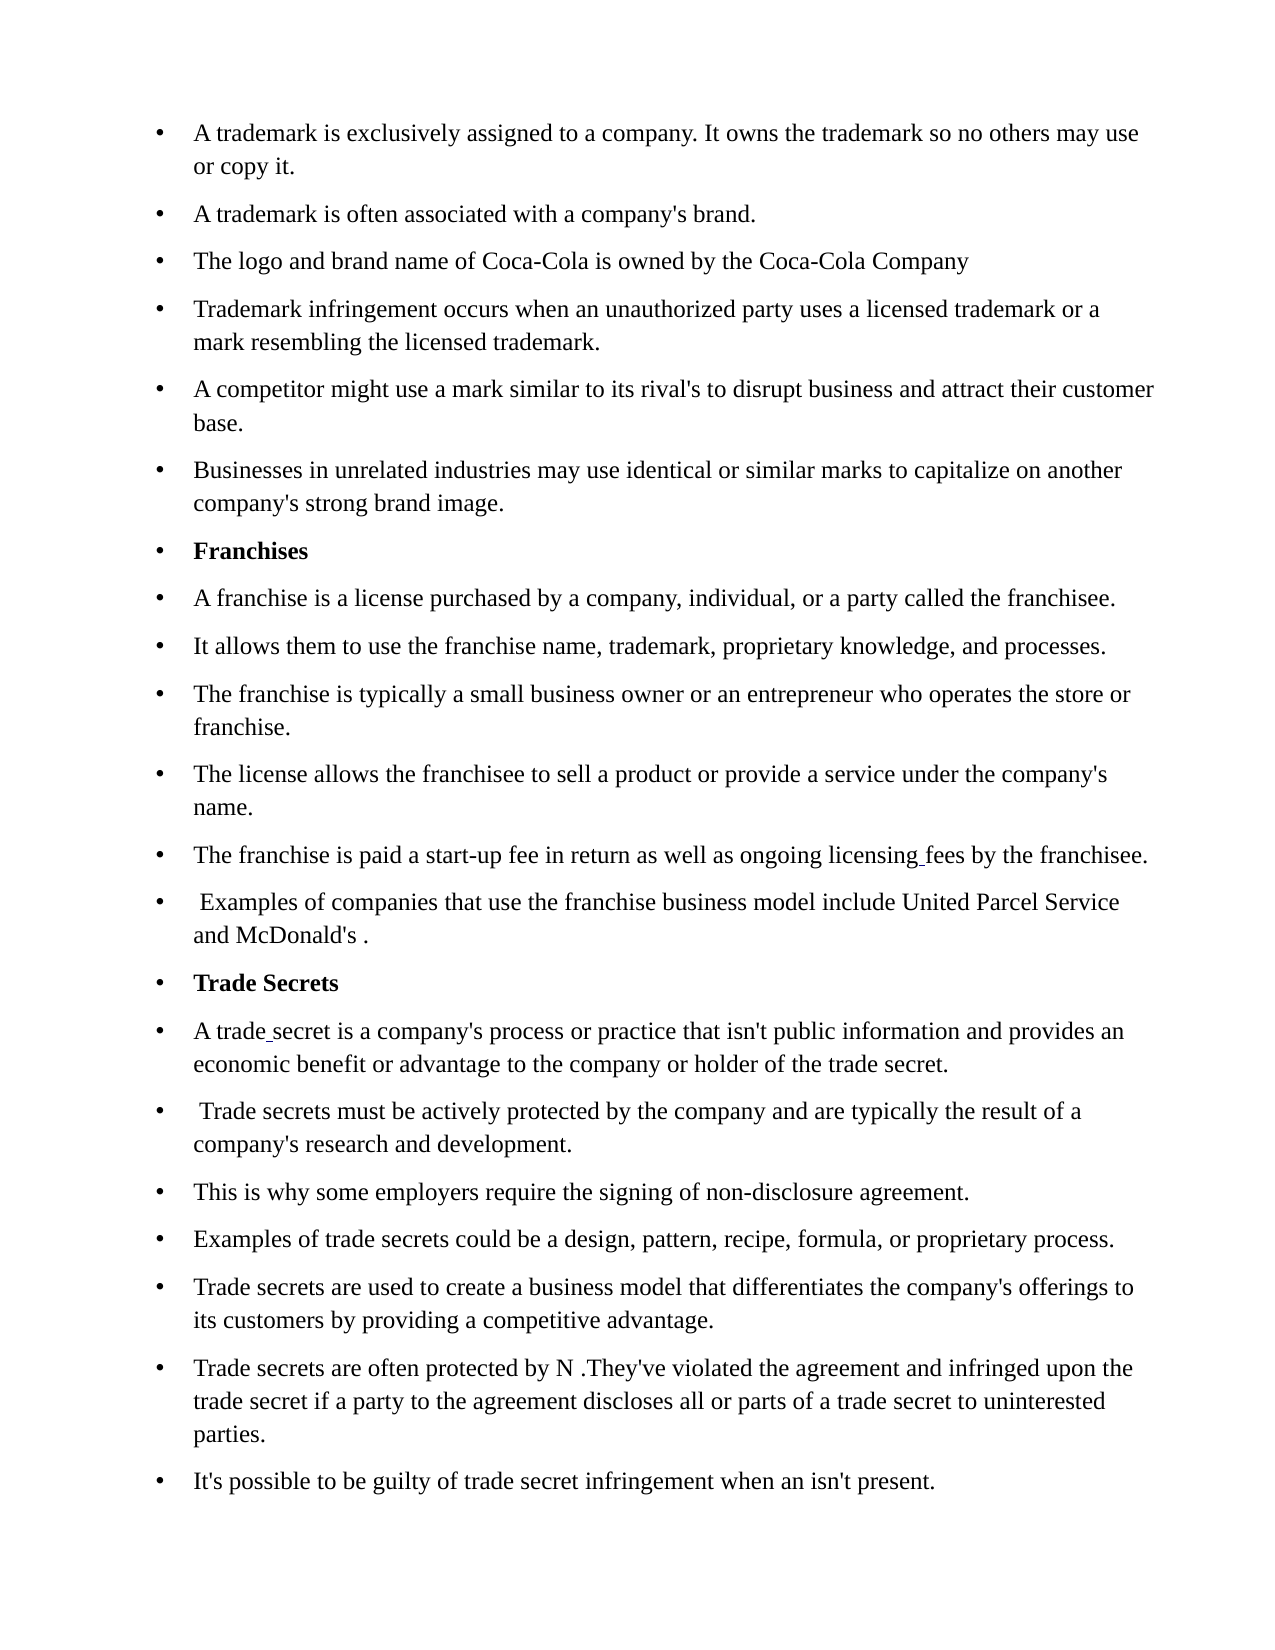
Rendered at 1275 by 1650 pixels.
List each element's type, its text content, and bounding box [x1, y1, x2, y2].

list The franchise is typically a small business owner or an entrepreneur who operates the store or franchise. [156, 679, 1157, 740]
list This is why some employers require the signing of non-disclosure agreement. [156, 1177, 1157, 1206]
list The license allows the franchisee to sell a product or provide a service under the company's name. [156, 759, 1157, 821]
list Trade secrets must be actively protected by the company and are typically the result of a company's research and development. [156, 1096, 1157, 1158]
list A competitor might use a mark similar to its rival's to disrupt business and attract their customer base. [156, 374, 1157, 436]
list It allows them to use the franchise name, trademark, proprietary knowledge, and processes. [156, 631, 1157, 660]
list Trademark infringement occurs when an unauthorized party uses a licensed trademark or a mark resembling the licensed trademark. [156, 294, 1157, 356]
list Franchises [156, 536, 1157, 564]
list A franchise is a license purchased by a company, individual, or a party called the franchisee. [156, 583, 1157, 612]
list Businesses in unrelated industries may use identical or similar marks to capitalize on another company's strong brand image. [156, 455, 1157, 517]
list The franchise is paid a start-up fee in return as well as ongoing licensing fees by the franchisee. [156, 840, 1157, 869]
list Trade secrets are often protected by N .They've violated the agreement and infringed upon the trade secret if a party to the agreement discloses all or parts of a trade secret to uninterested parties. [156, 1353, 1157, 1448]
list It's possible to be guilty of trade secret infringement when an isn't present. [156, 1466, 1157, 1495]
list Trade secrets are used to create a business model that differentiates the company's offerings to its customers by providing a competitive advantage. [156, 1272, 1157, 1334]
list A trademark is often associated with a company's brand. [156, 199, 1157, 227]
list Examples of trade secrets could be a design, pattern, recipe, formula, or proprietary process. [156, 1224, 1157, 1253]
list A trademark is exclusively assigned to a company. It owns the trademark so no others may use or copy it. [156, 118, 1157, 180]
list Trade Secrets [156, 968, 1157, 997]
list A trade secret is a company's process or practice that isn't public information and provides an economic benefit or advantage to the company or holder of the trade secret. [156, 1016, 1157, 1077]
list Examples of companies that use the franchise business model include United Parcel Service and McDonald's . [156, 887, 1157, 949]
list The logo and brand name of Coca-Cola is owned by the Coca-Cola Company [156, 246, 1157, 275]
